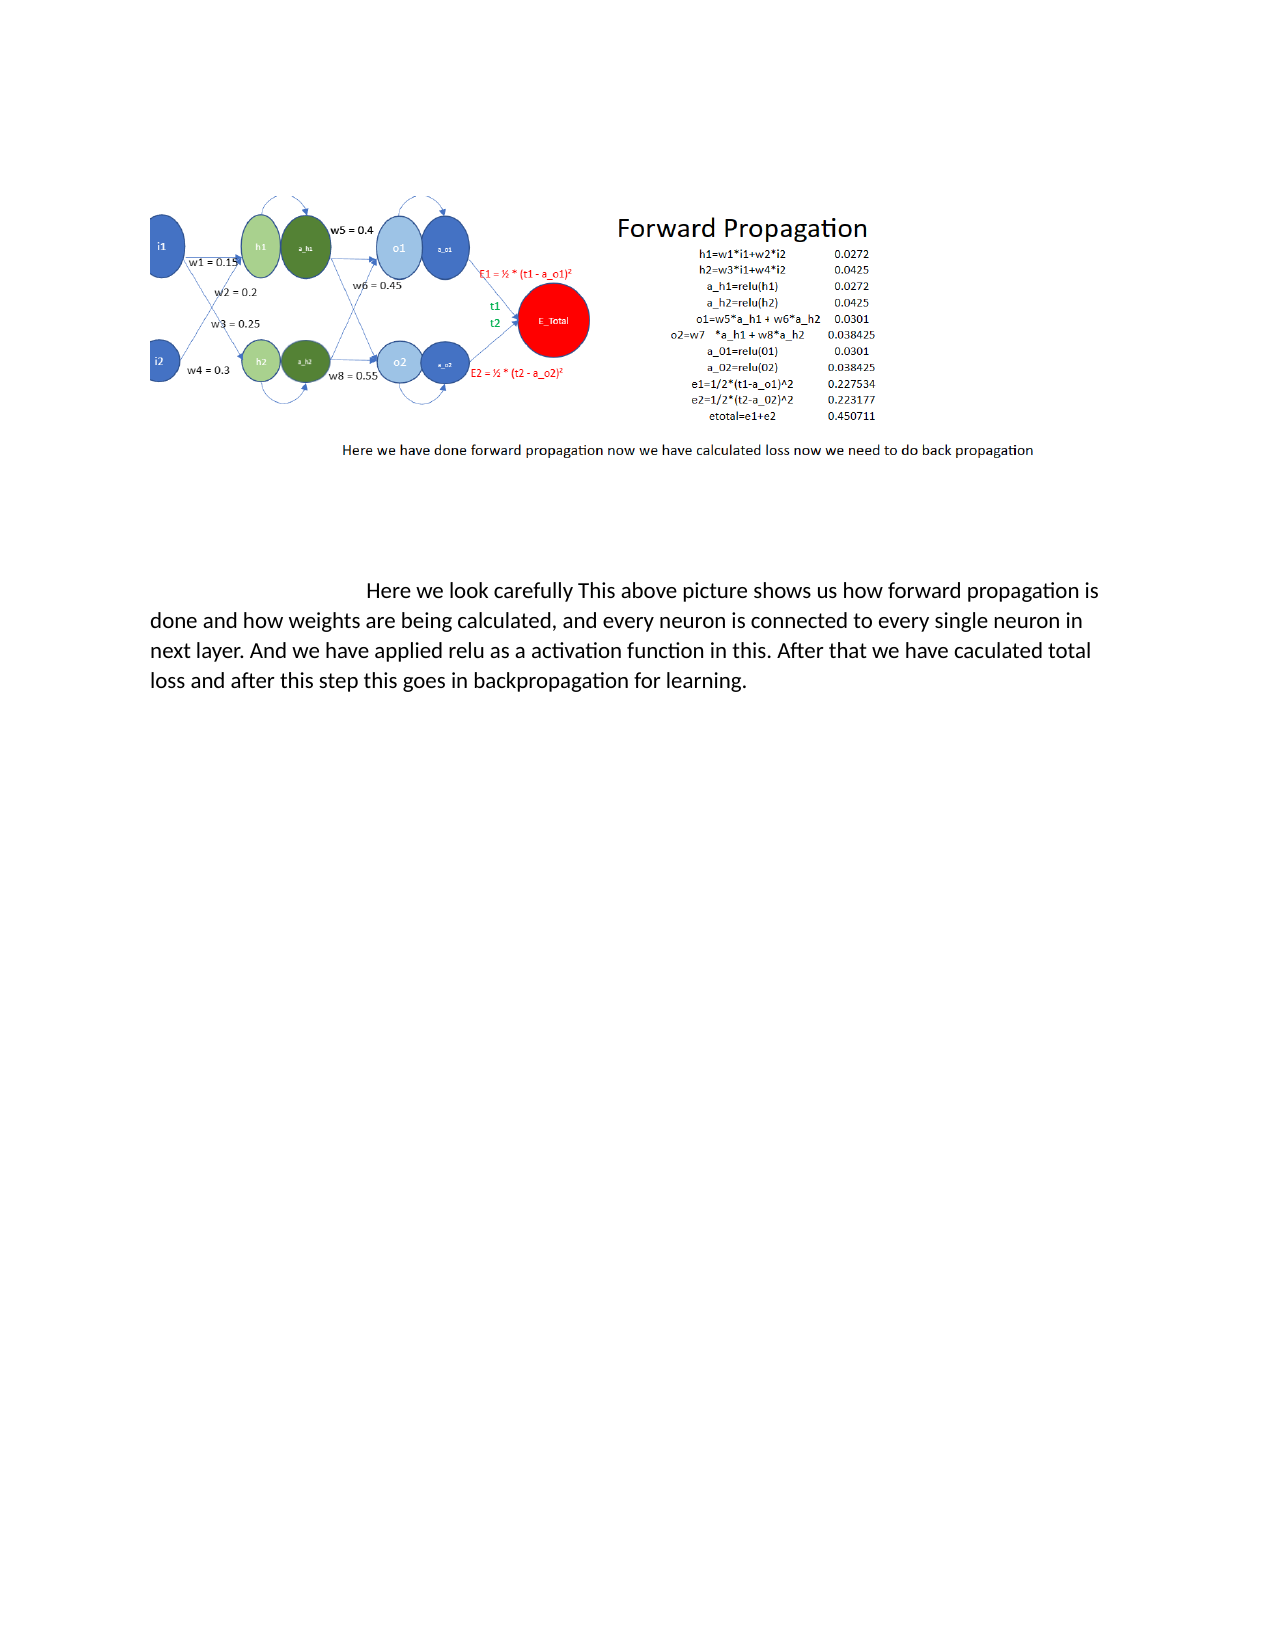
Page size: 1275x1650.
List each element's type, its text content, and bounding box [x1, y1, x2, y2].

text Here we look carefully This above picture shows us how forward propagation is done and how weights are being calculated, and every neuron is connected to every single neuron in next layer. And we have applied relu as a activation function in this. After that we have caculated total loss and after this step this goes in backpropagation for learning. [150, 576, 1125, 694]
